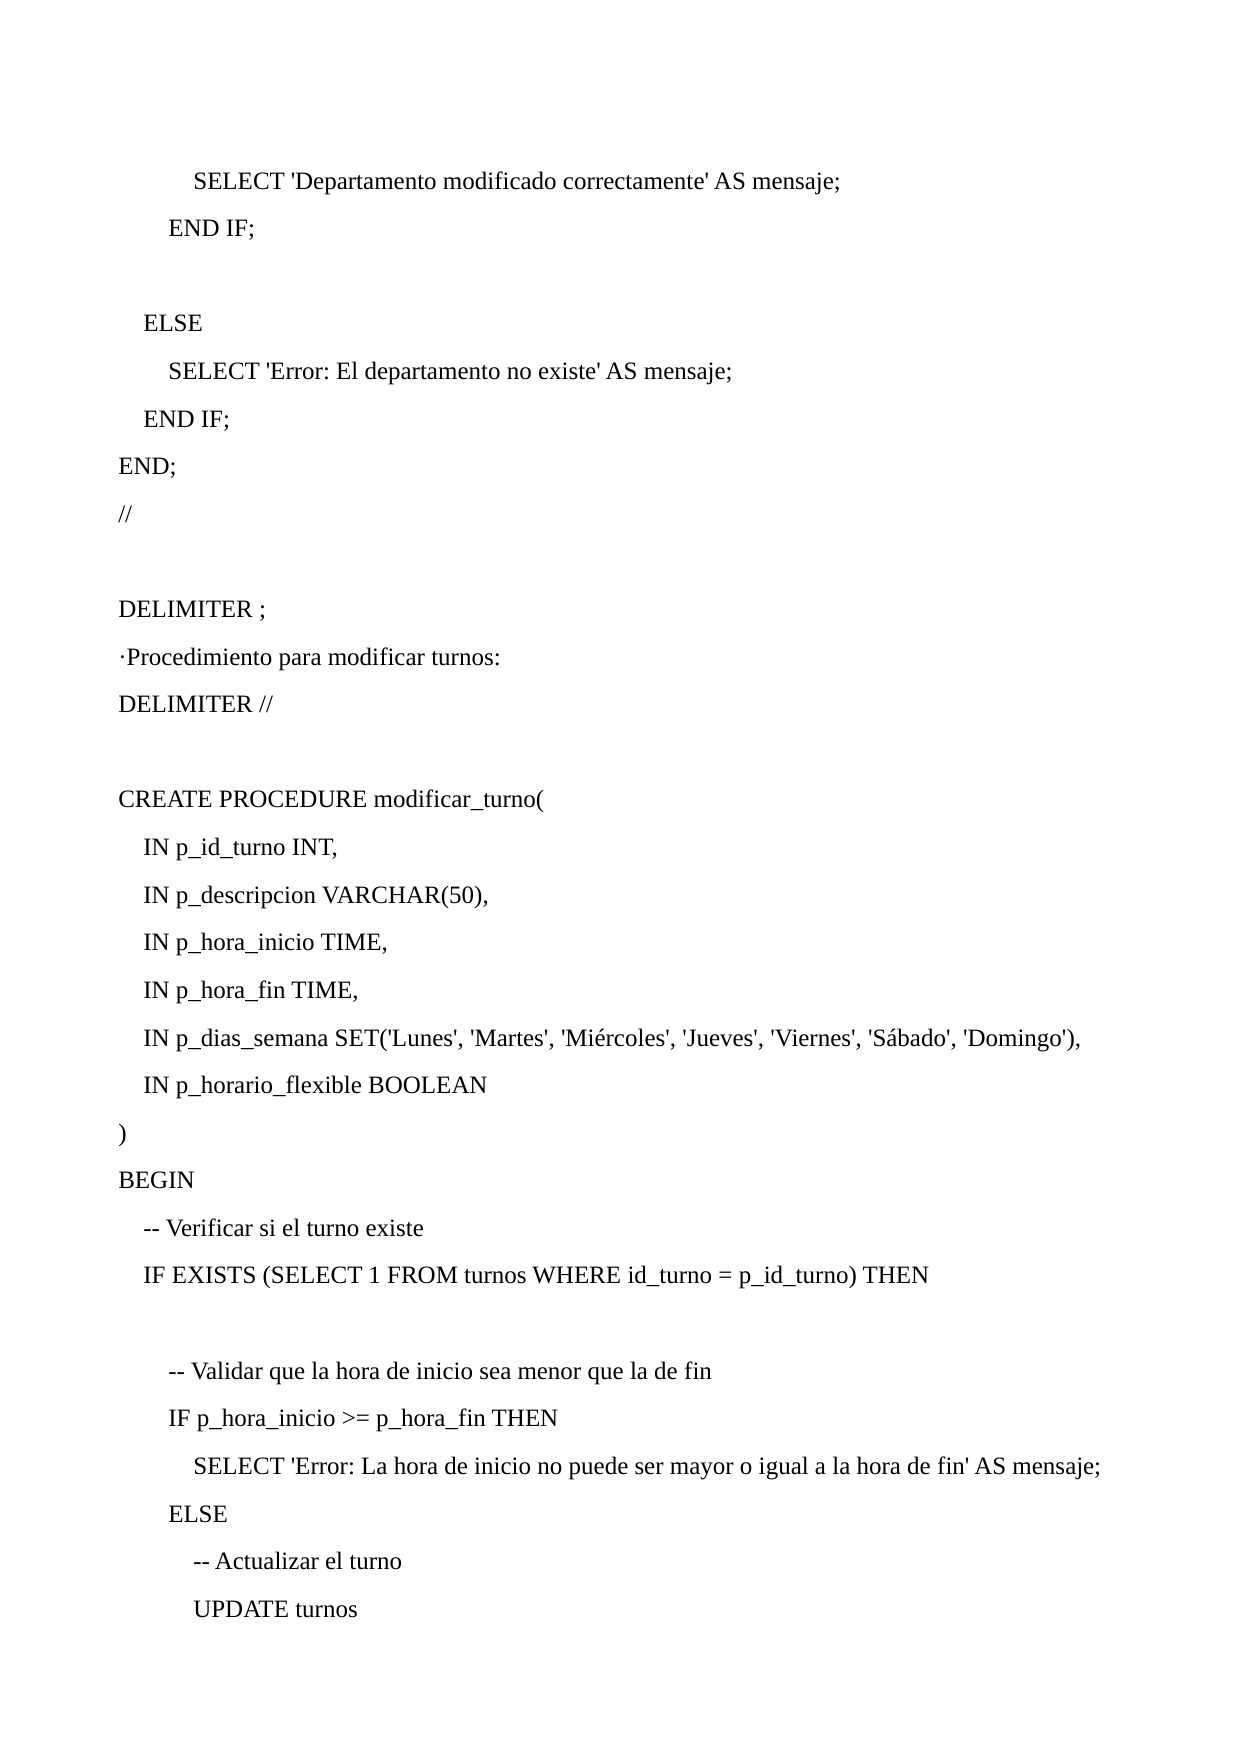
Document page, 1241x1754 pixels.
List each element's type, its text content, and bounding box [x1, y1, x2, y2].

text UPDATE turnos [118, 1594, 1122, 1623]
text IN p_hora_inicio TIME, [118, 927, 1122, 956]
text DELIMITER ; [118, 594, 1122, 623]
text END; [118, 451, 1122, 480]
text IF EXISTS (SELECT 1 FROM turnos WHERE id_turno = p_id_turno) THEN [118, 1261, 1122, 1289]
text END IF; [118, 213, 1122, 242]
text IN p_dias_semana SET('Lunes', 'Martes', 'Miércoles', 'Jueves', 'Viernes', 'Sábado', 'Domingo'), [118, 1023, 1122, 1051]
text IN p_descripcion VARCHAR(50), [118, 880, 1122, 908]
text -- Validar que la hora de inicio sea menor que la de fin [118, 1356, 1122, 1384]
text IN p_horario_flexible BOOLEAN [118, 1070, 1122, 1099]
text ELSE [118, 1499, 1122, 1527]
text ·Procedimiento para modificar turnos: [118, 642, 1122, 671]
text SELECT 'Error: La hora de inicio no puede ser mayor o igual a la hora de fin' AS mensaje; [118, 1451, 1122, 1480]
text ) [118, 1118, 1122, 1147]
text IN p_hora_fin TIME, [118, 975, 1122, 1004]
text DELIMITER // [118, 689, 1122, 718]
text BEGIN [118, 1165, 1122, 1194]
text IF p_hora_inicio >= p_hora_fin THEN [118, 1403, 1122, 1432]
text CREATE PROCEDURE modificar_turno( [118, 784, 1122, 813]
text IN p_id_turno INT, [118, 832, 1122, 861]
text SELECT 'Error: El departamento no existe' AS mensaje; [118, 356, 1122, 385]
text SELECT 'Departamento modificado correctamente' AS mensaje; [118, 166, 1122, 194]
text -- Actualizar el turno [118, 1546, 1122, 1575]
text // [118, 499, 1122, 528]
text -- Verificar si el turno existe [118, 1213, 1122, 1242]
text ELSE [118, 308, 1122, 337]
text END IF; [118, 404, 1122, 432]
